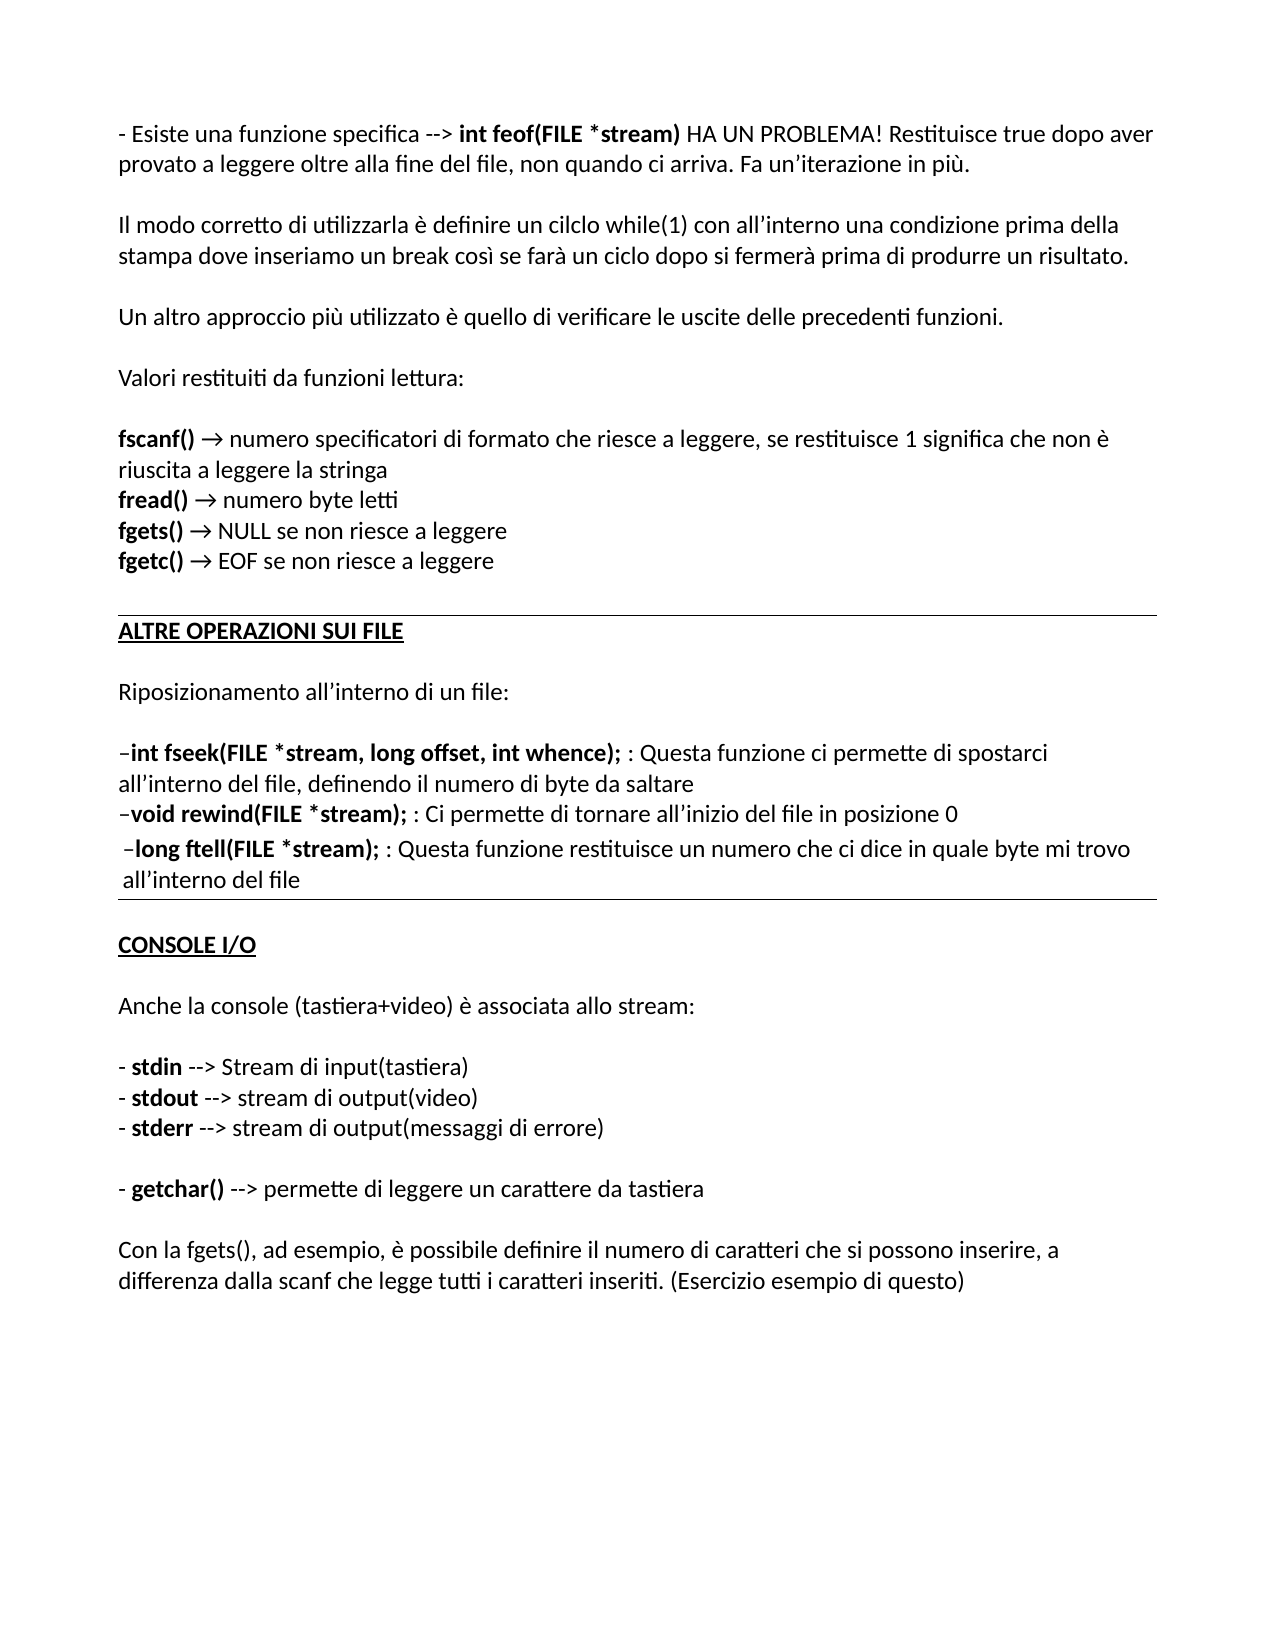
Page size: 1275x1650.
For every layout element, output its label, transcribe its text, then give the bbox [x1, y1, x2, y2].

text fgetc() → EOF se non riesce a leggere [118, 545, 1157, 576]
text fread() → numero byte letti [118, 484, 1157, 515]
text - stdout --> stream di output(video) [118, 1082, 1157, 1112]
text Con la fgets(), ad esempio, è possibile definire il numero di caratteri che si possono inserire, a differenza dalla scanf che legge tutti i caratteri inseriti. (Esercizio esempio di questo) [118, 1234, 1157, 1296]
text - stdin --> Stream di input(tastiera) [118, 1051, 1157, 1082]
text Anche la console (tastiera+video) è associata allo stream: [118, 990, 1157, 1021]
text ALTRE OPERAZIONI SUI FILE [118, 616, 1157, 646]
text - stderr --> stream di output(messaggi di errore) [118, 1112, 1157, 1143]
text fgets() → NULL se non riesce a leggere [118, 515, 1157, 545]
text CONSOLE I/O [118, 929, 1157, 960]
text –int fseek(FILE *stream, long offset, int whence); : Questa funzione ci permette di spostarci all’interno del file, definendo il numero di byte da saltare [118, 737, 1157, 798]
text Un altro approccio più utilizzato è quello di verificare le uscite delle precedenti funzioni. [118, 301, 1157, 332]
text Riposizionamento all’interno di un file: [118, 676, 1157, 707]
text - Esiste una funzione specifica --> int feof(FILE *stream) HA UN PROBLEMA! Restituisce true dopo aver provato a leggere oltre alla fine del file, non quando ci arriva. Fa un’iterazione in più. [118, 118, 1157, 179]
text fscanf() → numero specificatori di formato che riesce a leggere, se restituisce 1 significa che non è riuscita a leggere la stringa [118, 423, 1157, 484]
text Il modo corretto di utilizzarla è definire un cilclo while(1) con all’interno una condizione prima della stampa dove inseriamo un break così se farà un ciclo dopo si fermerà prima di produrre un risultato. [118, 210, 1157, 271]
text Valori restituiti da funzioni lettura: [118, 362, 1157, 393]
text –long ftell(FILE *stream); : Questa funzione restituisce un numero che ci dice in quale byte mi trovo all’interno del file [118, 829, 1157, 899]
text –void rewind(FILE *stream); : Ci permette di tornare all’inizio del file in posizione 0 [118, 798, 1157, 829]
text - getchar() --> permette di leggere un carattere da tastiera [118, 1173, 1157, 1204]
